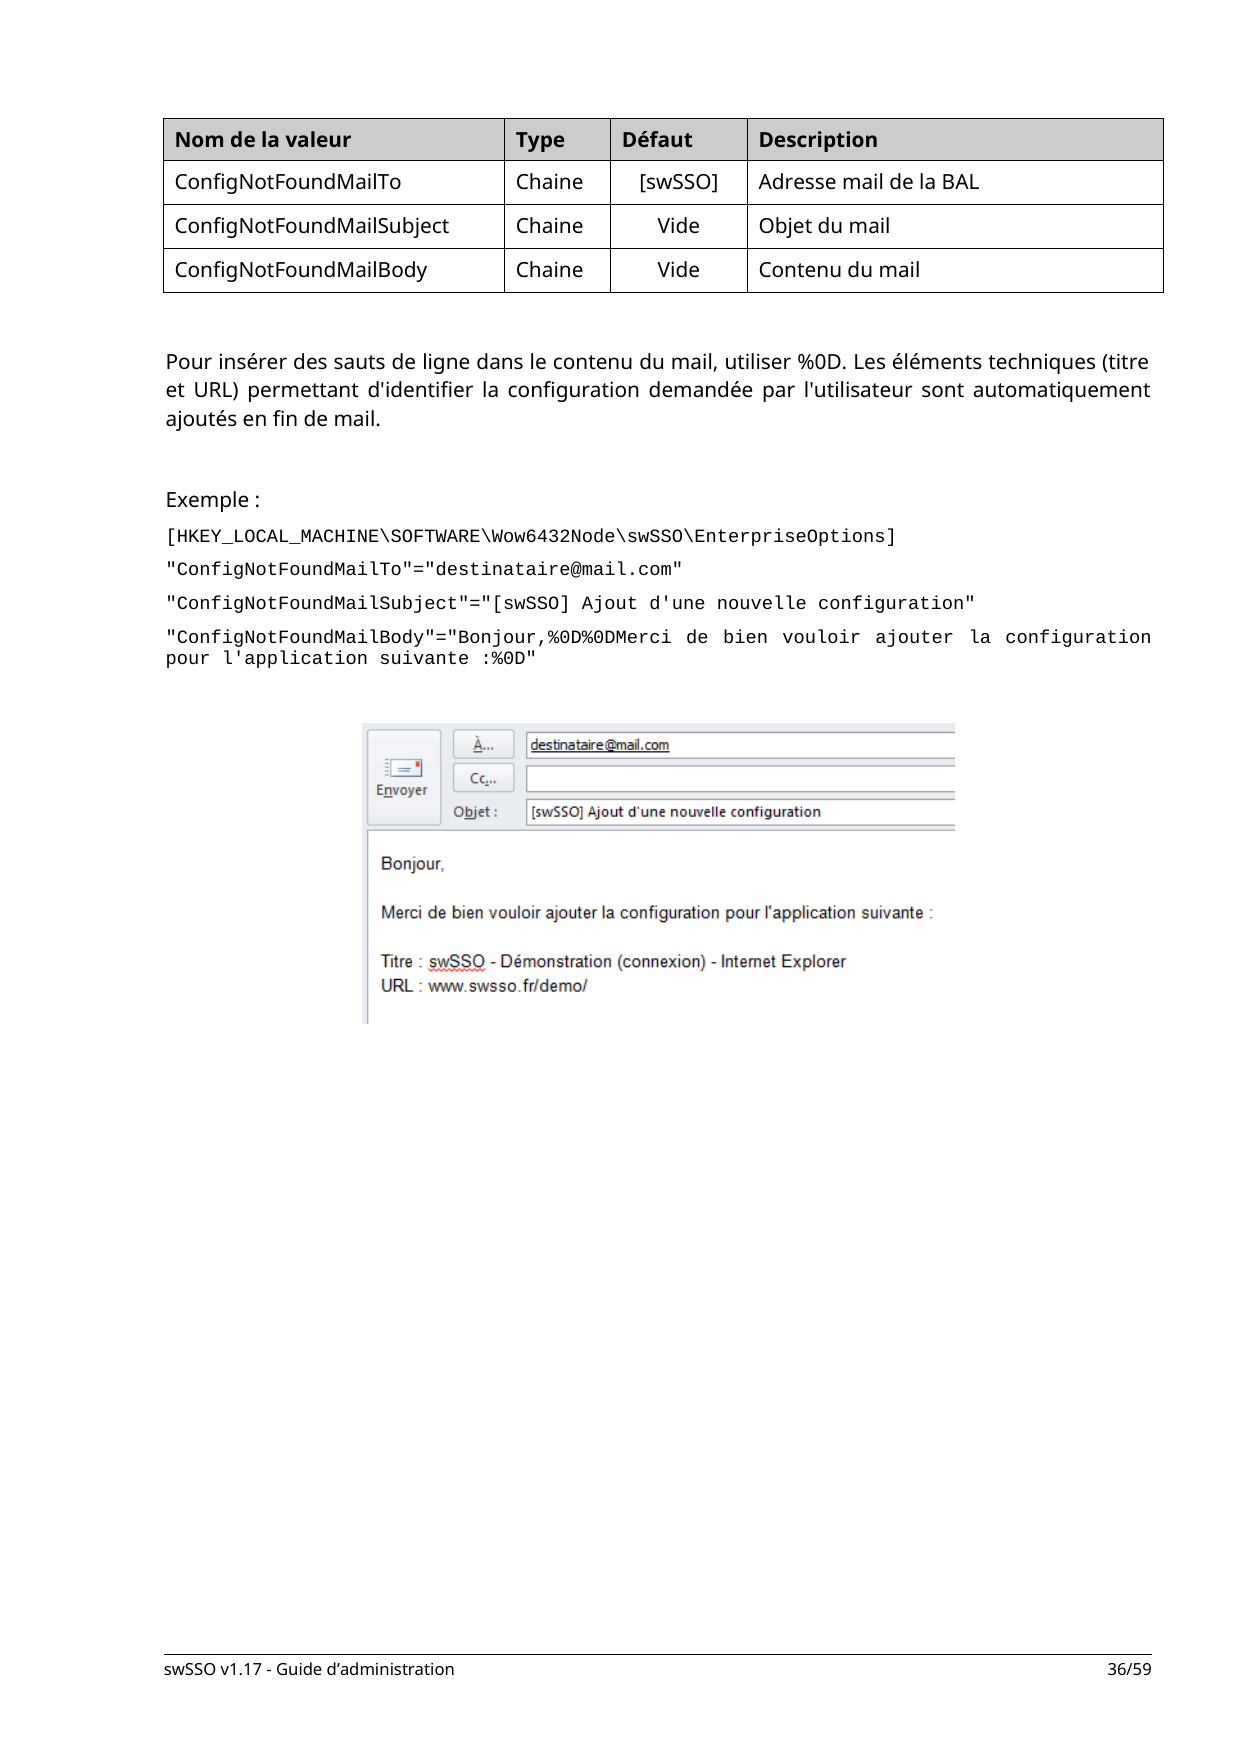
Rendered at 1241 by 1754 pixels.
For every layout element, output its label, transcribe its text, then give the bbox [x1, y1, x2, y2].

text "ConfigNotFoundMailBody"="Bonjour,%0D%0DMerci de bien vouloir ajouter la configuration pour l'application suivante :%0D" [165, 628, 1152, 670]
table_cell Objet du mail [748, 205, 1163, 248]
table_cell Chaine [505, 161, 610, 204]
table_cell Adresse mail de la BAL [748, 161, 1163, 204]
table_header Type [505, 119, 610, 160]
table_cell Chaine [505, 249, 610, 292]
text Pour insérer des sauts de ligne dans le contenu du mail, utiliser %0D. Les éléments techniques (titre et URL) permettant d'identifier la configuration demandée par l'utilisateur sont automatiquement ajoutés en fin de mail. [165, 347, 1152, 432]
text "ConfigNotFoundMailSubject"="[swSSO] Ajout d'une nouvelle configuration" [165, 594, 1152, 615]
table_cell Vide [611, 205, 747, 248]
table_cell Vide [611, 249, 747, 292]
text [HKEY_LOCAL_MACHINE\SOFTWARE\Wow6432Node\swSSO\EnterpriseOptions] [165, 526, 1152, 548]
table_header Nom de la valeur [164, 119, 504, 160]
table_cell ConfigNotFoundMailSubject [164, 205, 504, 248]
table_header Défaut [611, 119, 747, 160]
text Exemple : [165, 486, 1152, 514]
table_cell ConfigNotFoundMailTo [164, 161, 504, 204]
table_header Description [748, 119, 1163, 160]
table_cell Contenu du mail [748, 249, 1163, 292]
table_cell Chaine [505, 205, 610, 248]
picture [362, 723, 956, 1024]
table_cell [swSSO] [611, 161, 747, 204]
table_cell ConfigNotFoundMailBody [164, 249, 504, 292]
text "ConfigNotFoundMailTo"="destinataire@mail.com" [165, 560, 1152, 581]
